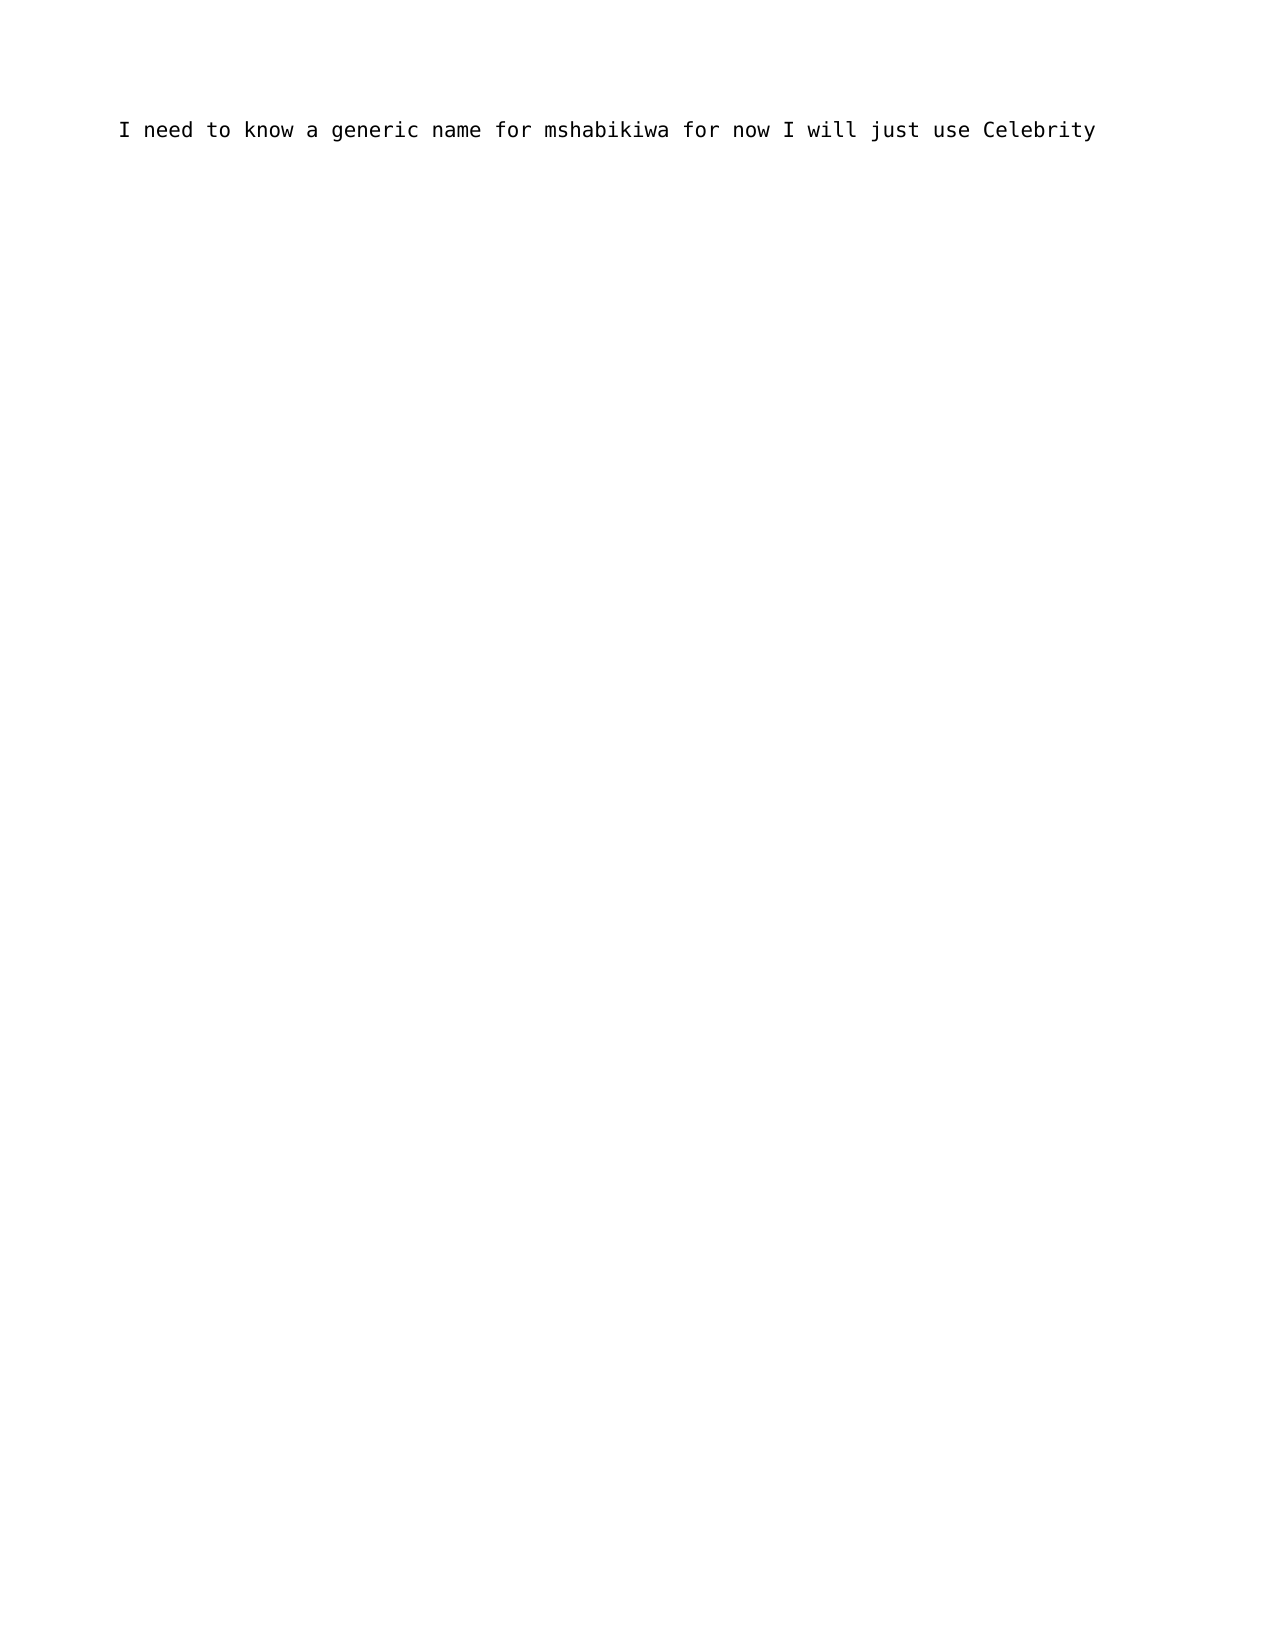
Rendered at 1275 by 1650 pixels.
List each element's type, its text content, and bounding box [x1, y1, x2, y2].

text I need to know a generic name for mshabikiwa for now I will just use Celebrity [118, 118, 1157, 142]
